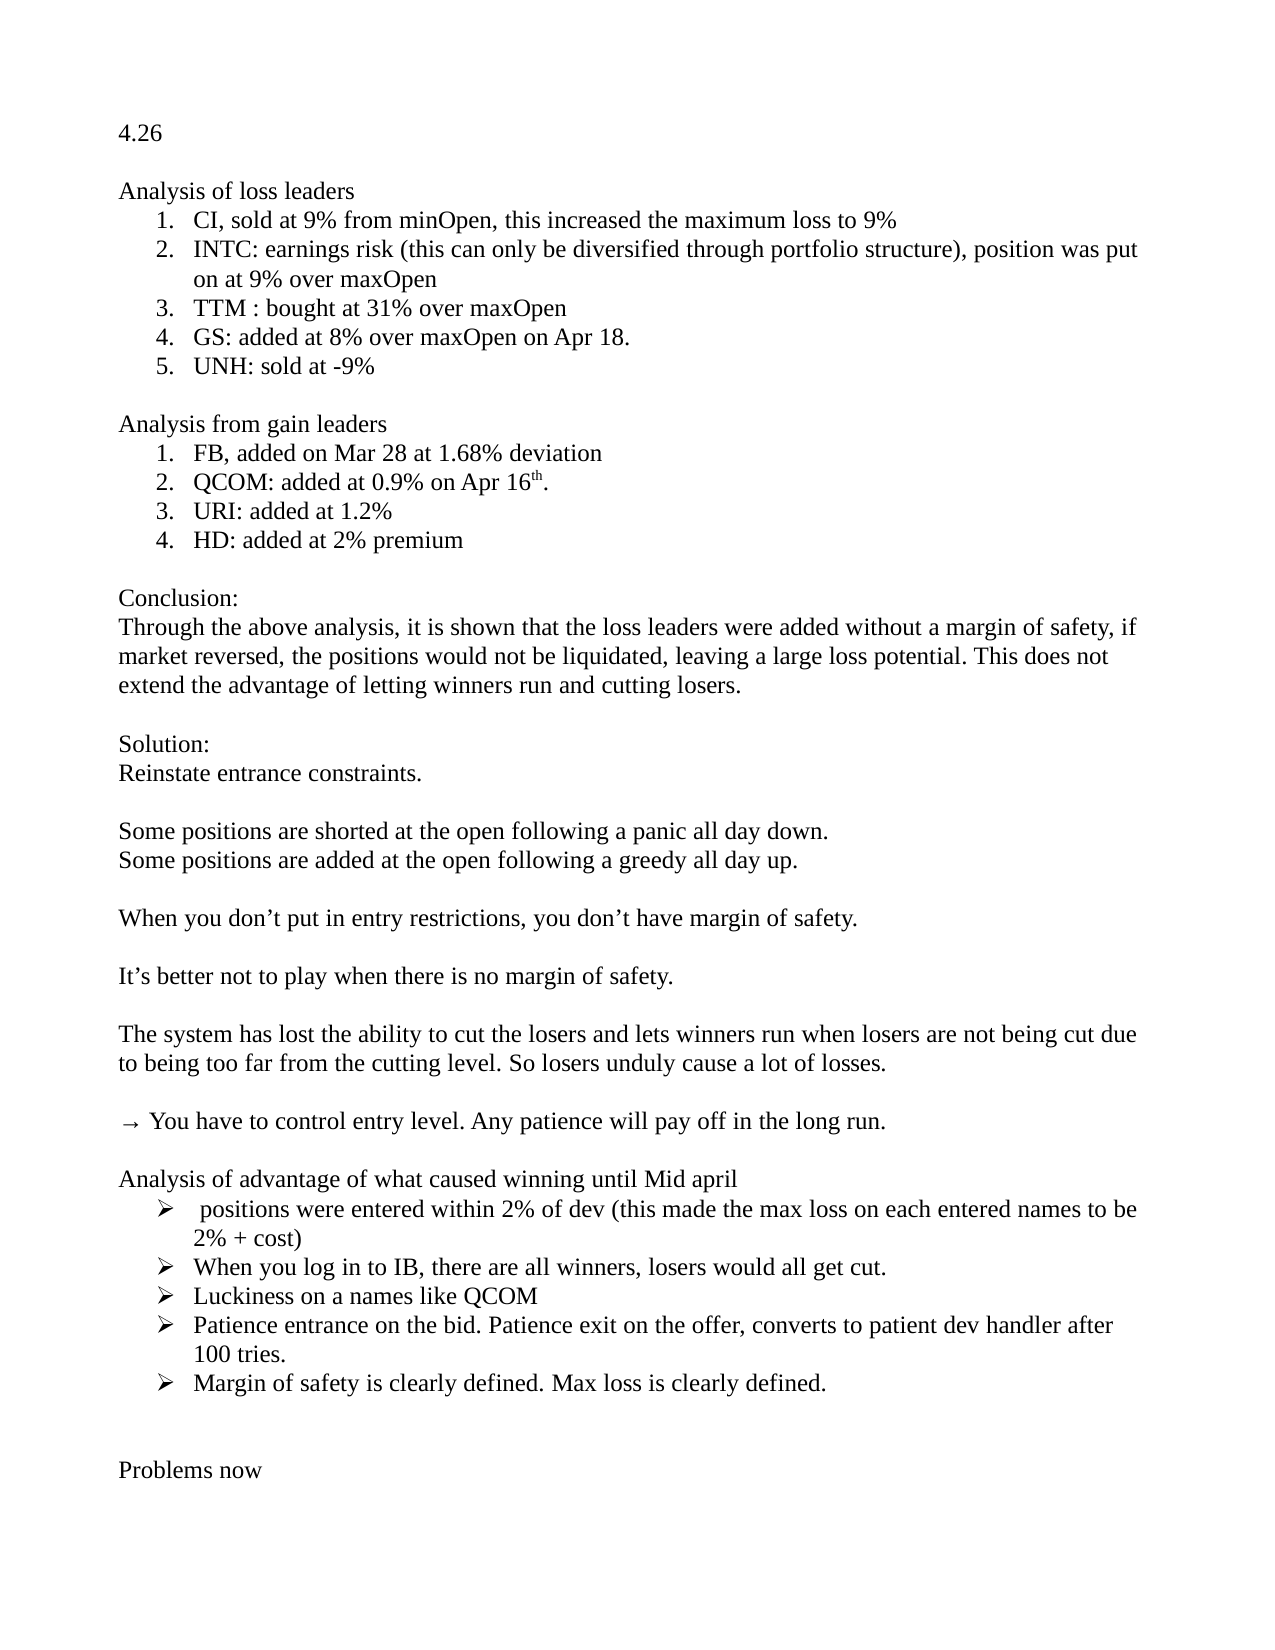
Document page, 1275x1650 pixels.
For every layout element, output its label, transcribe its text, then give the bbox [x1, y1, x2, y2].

list URI: added at 1.2% [156, 496, 1157, 525]
text Reinstate entrance constraints. [118, 757, 1157, 787]
text Analysis from gain leaders [118, 409, 1157, 438]
text Problems now [118, 1455, 1157, 1484]
list UNH: sold at -9% [156, 351, 1157, 380]
text Analysis of advantage of what caused winning until Mid april [118, 1164, 1157, 1193]
list INTC: earnings risk (this can only be diversified through portfolio structure), position was put on at 9% over maxOpen [156, 234, 1157, 292]
text → You have to control entry level. Any patience will pay off in the long run. [118, 1106, 1157, 1135]
list Patience entrance on the bid. Patience exit on the offer, converts to patient dev handler after 100 tries. [156, 1310, 1157, 1368]
text Some positions are added at the open following a greedy all day up. [118, 845, 1157, 874]
list FB, added on Mar 28 at 1.68% deviation [156, 438, 1157, 467]
text 4.26 [118, 118, 1157, 147]
text Conclusion: [118, 583, 1157, 612]
text The system has lost the ability to cut the losers and lets winners run when losers are not being cut due to being too far from the cutting level. So losers unduly cause a lot of losses. [118, 1019, 1157, 1077]
text It’s better not to play when there is no margin of safety. [118, 961, 1157, 990]
list GS: added at 8% over maxOpen on Apr 18. [156, 322, 1157, 351]
list Margin of safety is clearly defined. Max loss is clearly defined. [156, 1368, 1157, 1397]
list CI, sold at 9% from minOpen, this increased the maximum loss to 9% [156, 205, 1157, 234]
text Solution: [118, 728, 1157, 757]
list positions were entered within 2% of dev (this made the max loss on each entered names to be 2% + cost) [156, 1193, 1157, 1252]
text Analysis of loss leaders [118, 176, 1157, 205]
list HD: added at 2% premium [156, 525, 1157, 554]
text When you don’t put in entry restrictions, you don’t have margin of safety. [118, 903, 1157, 932]
list Luckiness on a names like QCOM [156, 1281, 1157, 1310]
list TTM : bought at 31% over maxOpen [156, 292, 1157, 322]
list QCOM: added at 0.9% on Apr 16th. [156, 467, 1157, 496]
text Through the above analysis, it is shown that the loss leaders were added without a margin of safety, if market reversed, the positions would not be liquidated, leaving a large loss potential. This does not extend the advantage of letting winners run and cutting losers. [118, 612, 1157, 699]
list When you log in to IB, there are all winners, losers would all get cut. [156, 1252, 1157, 1281]
text Some positions are shorted at the open following a panic all day down. [118, 816, 1157, 845]
